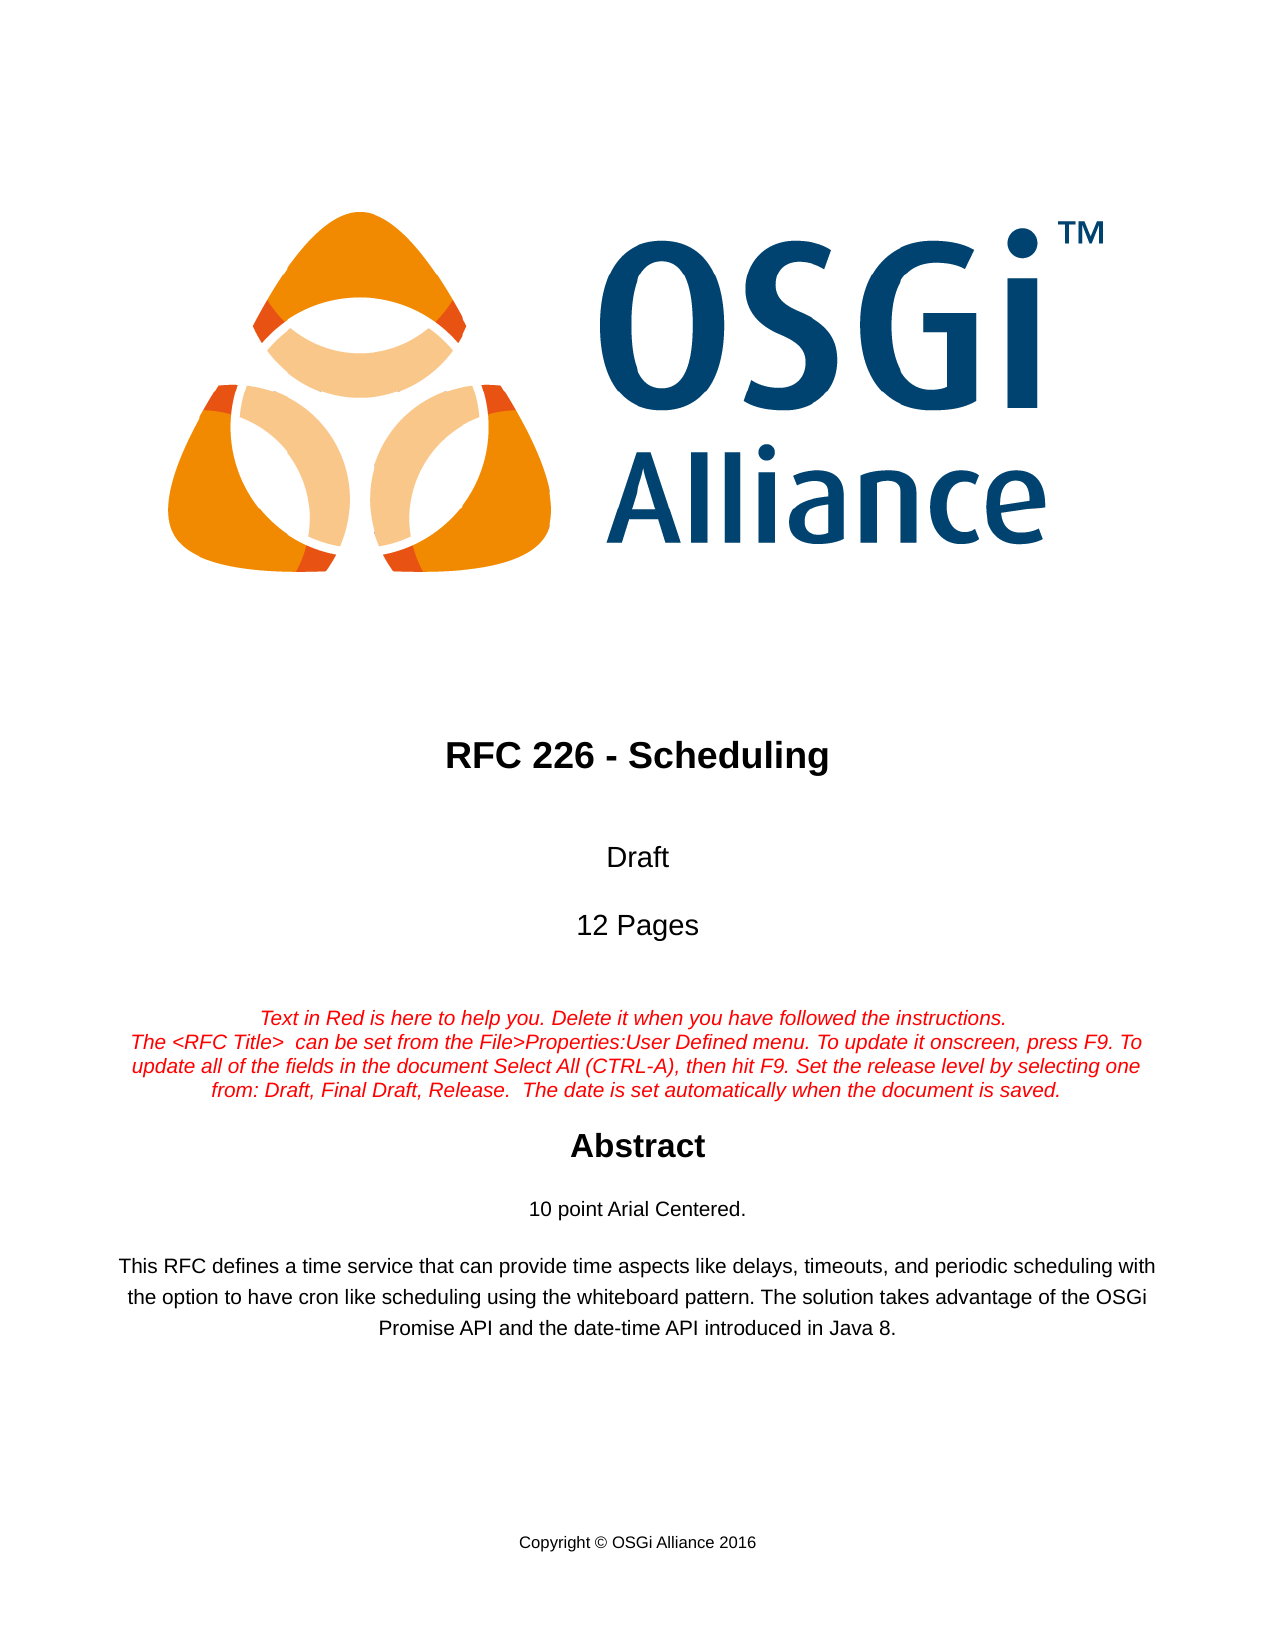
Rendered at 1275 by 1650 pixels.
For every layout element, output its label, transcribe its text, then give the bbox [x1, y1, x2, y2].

title Text in Red is here to help you. Delete it when you have followed the instructions. The <RFC Title> can be set from the File>Properties:User Defined menu. To update it onscreen, press F9. To update all of the fields in the document Select All (CTRL-A), then hit F9. Set the release level by selecting one from: Draft, Final Draft, Release. The date is set automatically when the document is saved. [112, 1006, 1162, 1102]
picture [112, 158, 1163, 626]
text This RFC defines a time service that can provide time aspects like delays, timeouts, and periodic scheduling with the option to have cron like scheduling using the whiteboard pattern. The solution takes advantage of the OSGi Promise API and the date-time API introduced in Java 8. [112, 1246, 1162, 1340]
text Abstract [112, 1127, 1162, 1165]
text 10 point Arial Centered. [112, 1190, 1162, 1221]
title Draft 12 Pages [112, 841, 1162, 941]
title RFC 226 - Scheduling [112, 733, 1162, 776]
